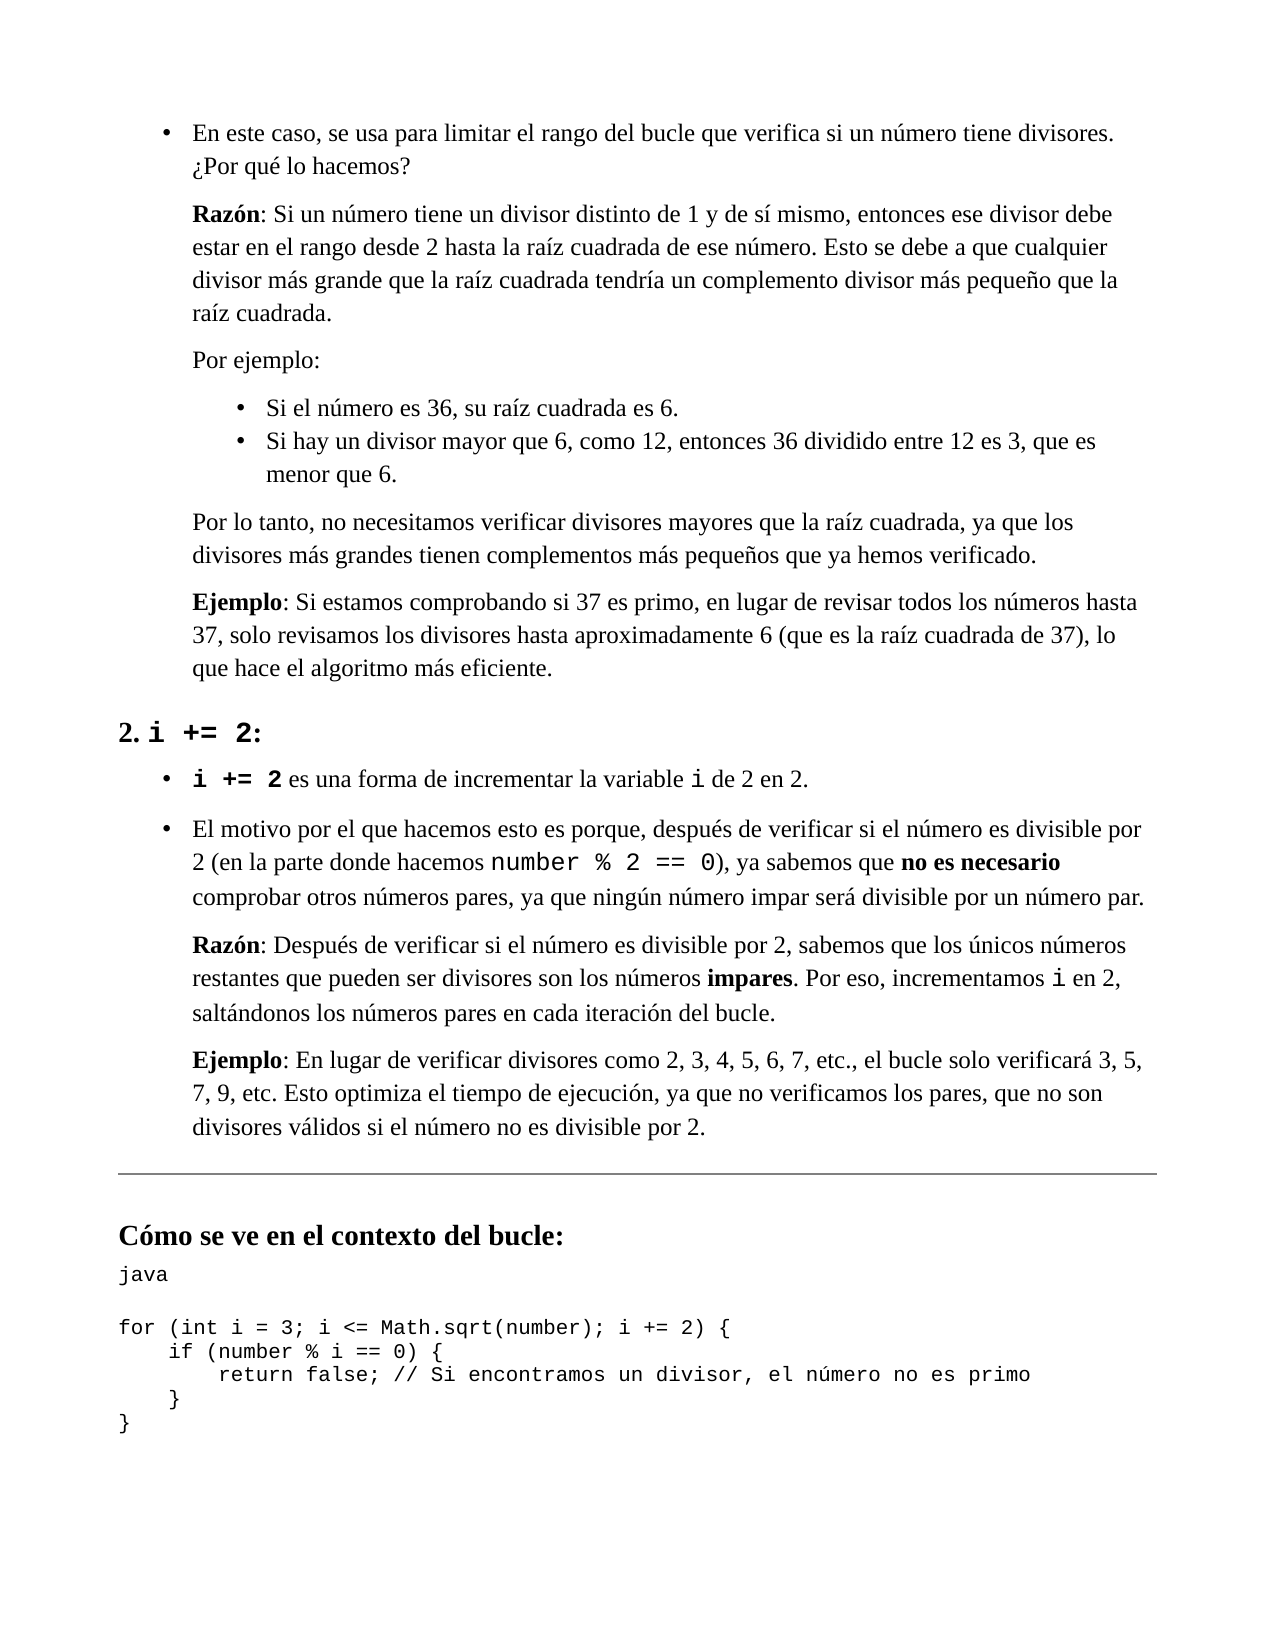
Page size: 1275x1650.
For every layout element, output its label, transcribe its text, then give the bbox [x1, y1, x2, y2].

list Si el número es 36, su raíz cuadrada es 6. [236, 393, 1157, 422]
list El motivo por el que hacemos esto es porque, después de verificar si el número es divisible por 2 (en la parte donde hacemos number % 2 == 0), ya sabemos que no es necesario comprobar otros números pares, ya que ningún número impar será divisible por un número par. [162, 814, 1157, 911]
subtitle Cómo se ve en el contexto del bucle: [118, 1218, 1157, 1252]
text } [118, 1412, 1157, 1435]
list Por ejemplo: [162, 345, 1157, 374]
text if (number % i == 0) { [118, 1341, 1157, 1364]
list Ejemplo: En lugar de verificar divisores como 2, 3, 4, 5, 6, 7, etc., el bucle solo verificará 3, 5, 7, 9, etc. Esto optimiza el tiempo de ejecución, ya que no verificamos los pares, que no son divisores válidos si el número no es divisible por 2. [162, 1046, 1157, 1140]
list i += 2 es una forma de incrementar la variable i de 2 en 2. [162, 764, 1157, 795]
list Razón: Si un número tiene un divisor distinto de 1 y de sí mismo, entonces ese divisor debe estar en el rango desde 2 hasta la raíz cuadrada de ese número. Esto se debe a que cualquier divisor más grande que la raíz cuadrada tendría un complemento divisor más pequeño que la raíz cuadrada. [162, 199, 1157, 327]
list En este caso, se usa para limitar el rango del bucle que verifica si un número tiene divisores. ¿Por qué lo hacemos? [162, 118, 1157, 180]
subtitle 2. i += 2: [118, 716, 1157, 752]
text java [118, 1264, 1157, 1288]
list Razón: Después de verificar si el número es divisible por 2, sabemos que los únicos números restantes que pueden ser divisores son los números impares. Por eso, incrementamos i en 2, saltándonos los números pares en cada iteración del bucle. [162, 930, 1157, 1027]
text for (int i = 3; i <= Math.sqrt(number); i += 2) { [118, 1317, 1157, 1341]
text return false; // Si encontramos un divisor, el número no es primo [118, 1364, 1157, 1388]
list Por lo tanto, no necesitamos verificar divisores mayores que la raíz cuadrada, ya que los divisores más grandes tienen complementos más pequeños que ya hemos verificado. [162, 507, 1157, 568]
list Si hay un divisor mayor que 6, como 12, entonces 36 dividido entre 12 es 3, que es menor que 6. [236, 426, 1157, 488]
text } [118, 1388, 1157, 1412]
list Ejemplo: Si estamos comprobando si 37 es primo, en lugar de revisar todos los números hasta 37, solo revisamos los divisores hasta aproximadamente 6 (que es la raíz cuadrada de 37), lo que hace el algoritmo más eficiente. [162, 587, 1157, 682]
